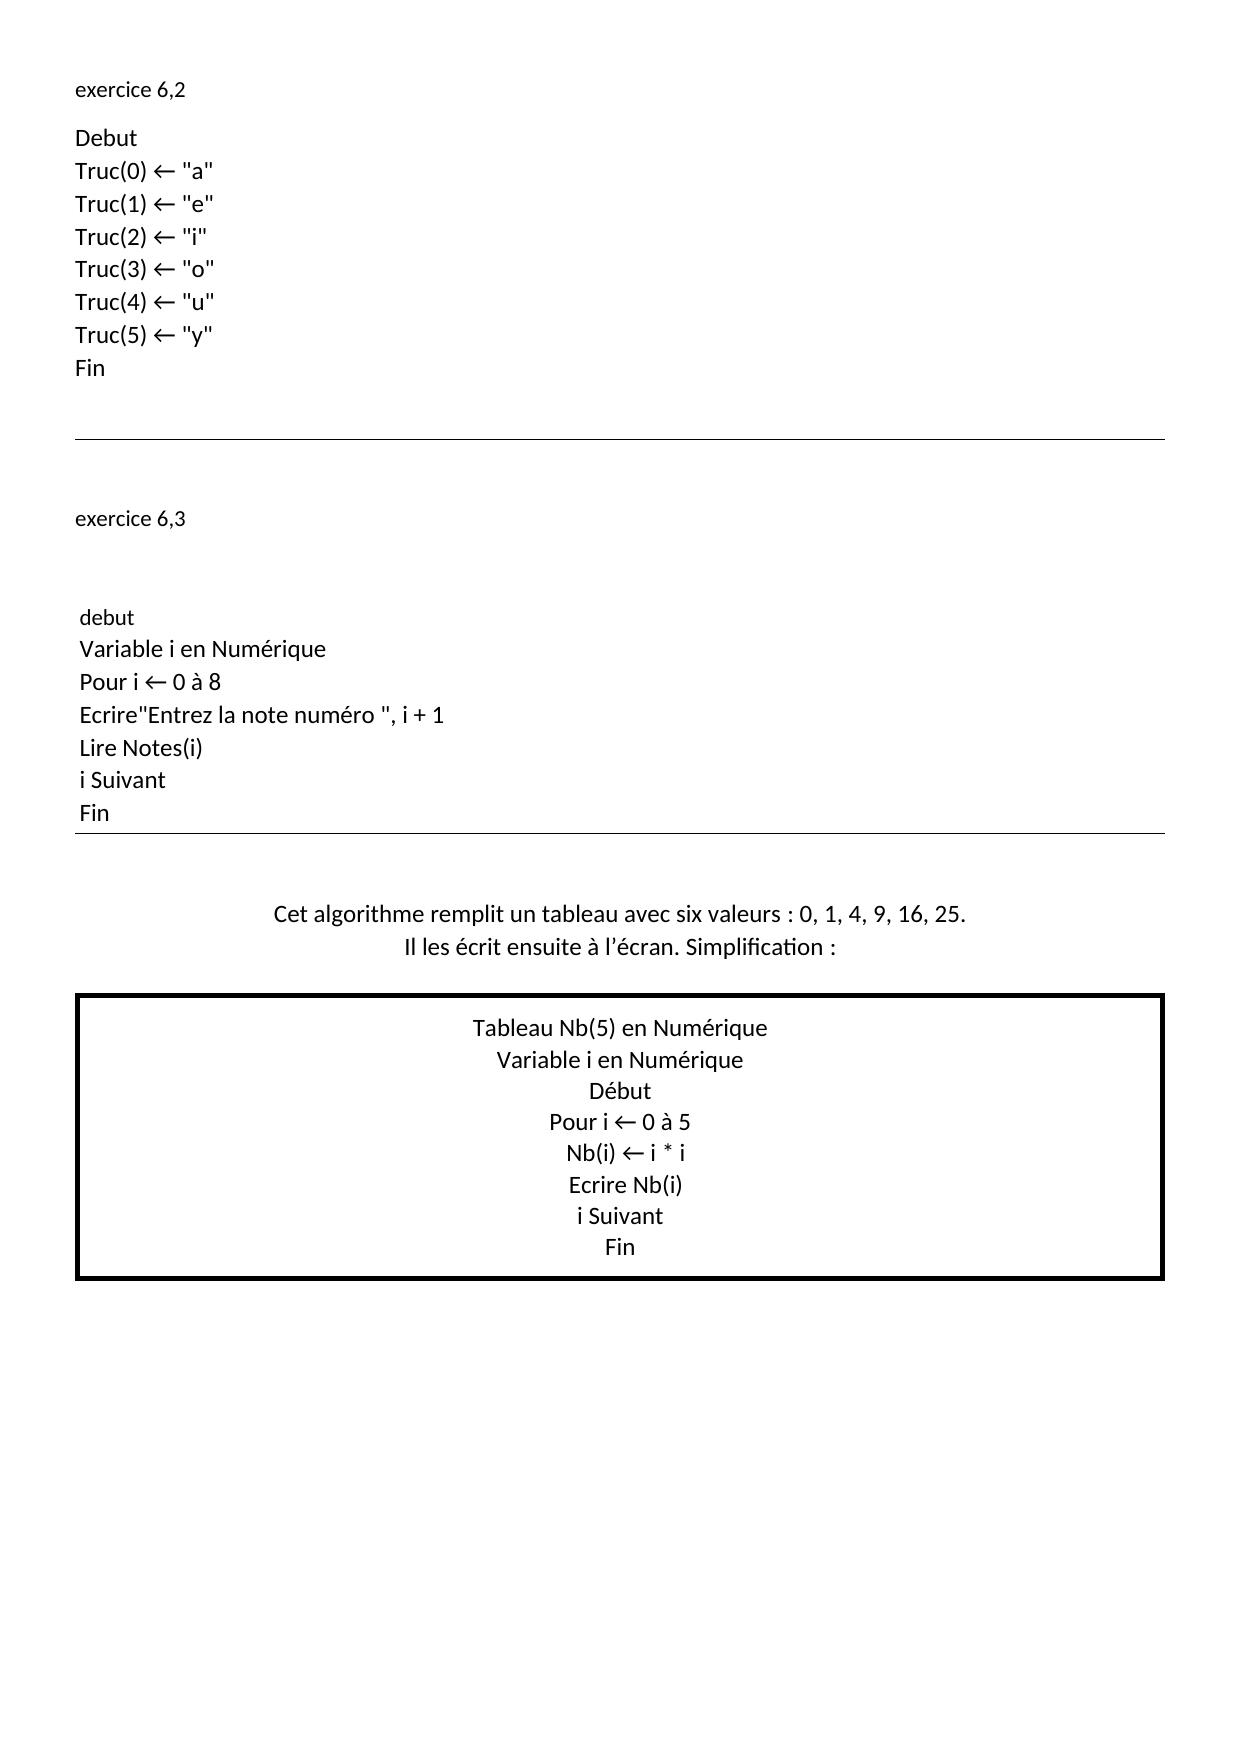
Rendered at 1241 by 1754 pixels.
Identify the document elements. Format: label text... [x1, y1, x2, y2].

text exercice 6,3 [75, 504, 1165, 532]
text exercice 6,2 [75, 75, 1165, 103]
text Cet algorithme remplit un tableau avec six valeurs : 0, 1, 4, 9, 16, 25. Il les écrit ensuite à l’écran. Simplification : [75, 898, 1165, 962]
text Tableau Nb(5) en Numérique Variable i en Numérique Début Pour i ← 0 à 5 Nb(i) ← i * i Ecrire Nb(i) i Suivant Fin [80, 998, 1160, 1276]
text debut Variable i en Numérique Pour i ← 0 à 8 Ecrire"Entrez la note numéro ", i + 1 Lire Notes(i) i Suivant Fin [75, 598, 1165, 833]
text Debut Truc(0) ← "a" Truc(1) ← "e" Truc(2) ← "i" Truc(3) ← "o" Truc(4) ← "u" Truc(5) ← "y" Fin [75, 122, 1165, 383]
